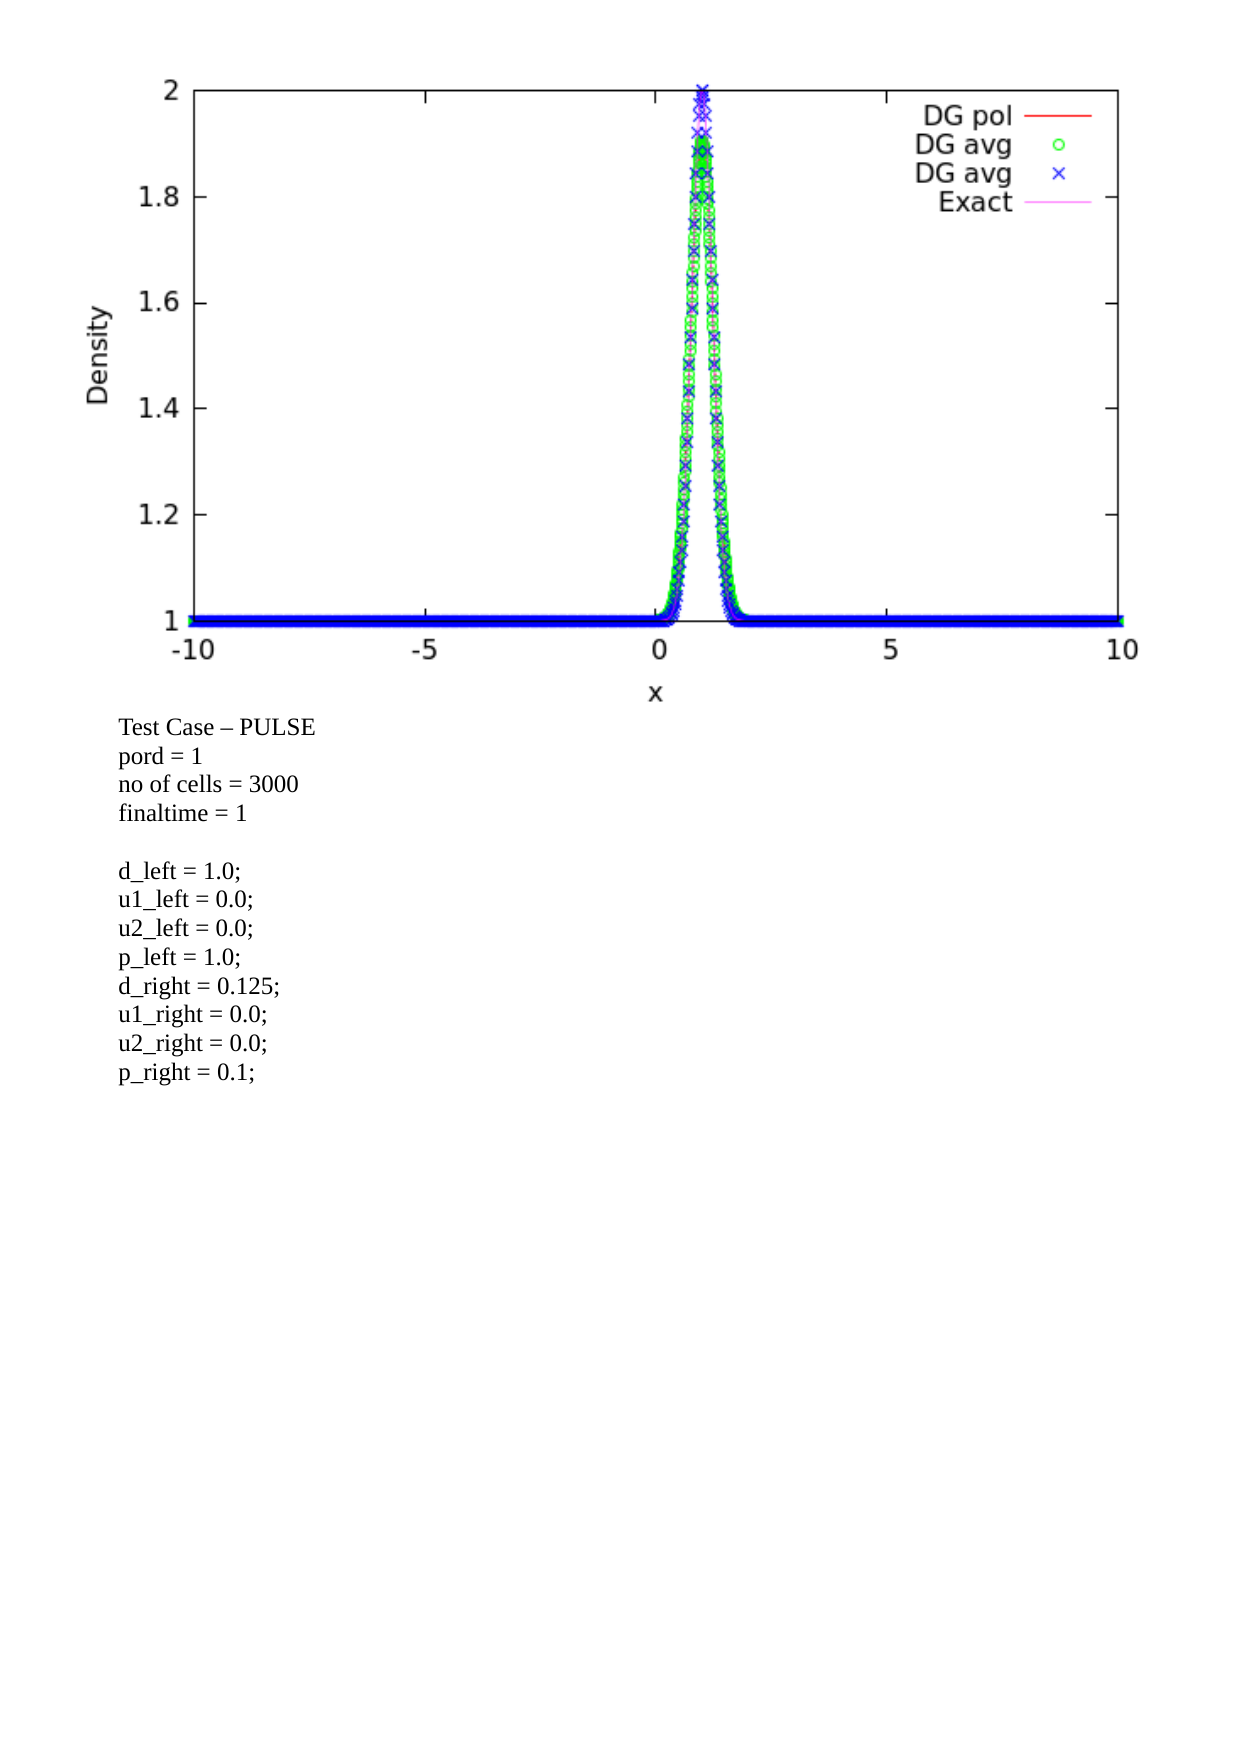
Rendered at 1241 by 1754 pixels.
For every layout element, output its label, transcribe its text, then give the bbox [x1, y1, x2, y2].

text d_right = 0.125; [118, 971, 1122, 999]
text u2_left = 0.0; [118, 913, 1122, 942]
text p_right = 0.1; [118, 1057, 1122, 1086]
text d_left = 1.0; [118, 856, 1122, 884]
text pord = 1 [118, 741, 1122, 769]
text u1_left = 0.0; [118, 884, 1122, 913]
text p_left = 1.0; [118, 942, 1122, 971]
text u1_right = 0.0; [118, 999, 1122, 1028]
text Test Case – PULSE [118, 712, 1122, 741]
text no of cells = 3000 [118, 769, 1122, 798]
text finaltime = 1 [118, 798, 1122, 827]
text u2_right = 0.0; [118, 1028, 1122, 1057]
picture [77, 63, 1158, 712]
